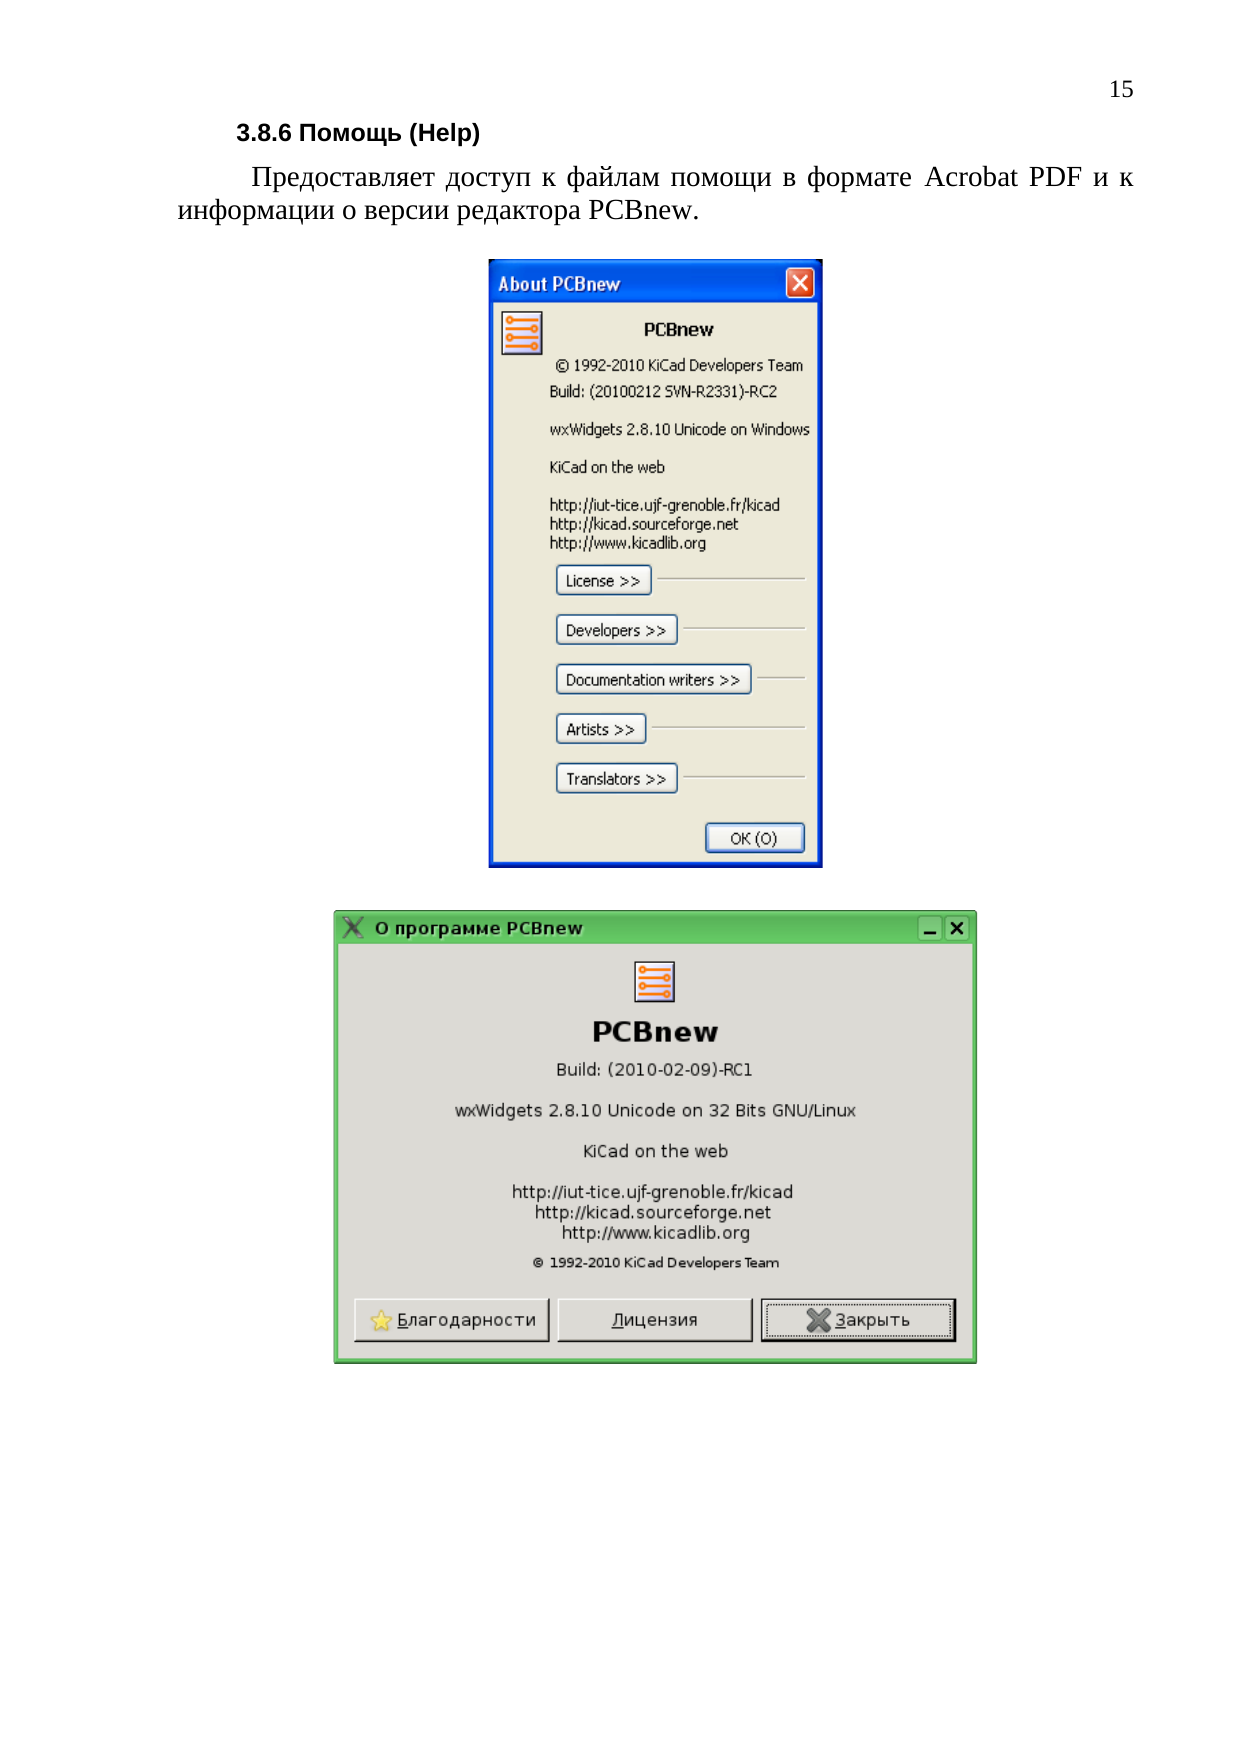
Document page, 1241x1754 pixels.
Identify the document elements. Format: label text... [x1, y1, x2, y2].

subtitle 3.8.6 Помощь (Help) [236, 119, 1134, 147]
picture [333, 910, 978, 1364]
picture [488, 259, 823, 868]
text Предоставляет доступ к файлам помощи в формате Acrobat PDF и к информации о версии редактора PCBnew. [177, 161, 1134, 225]
